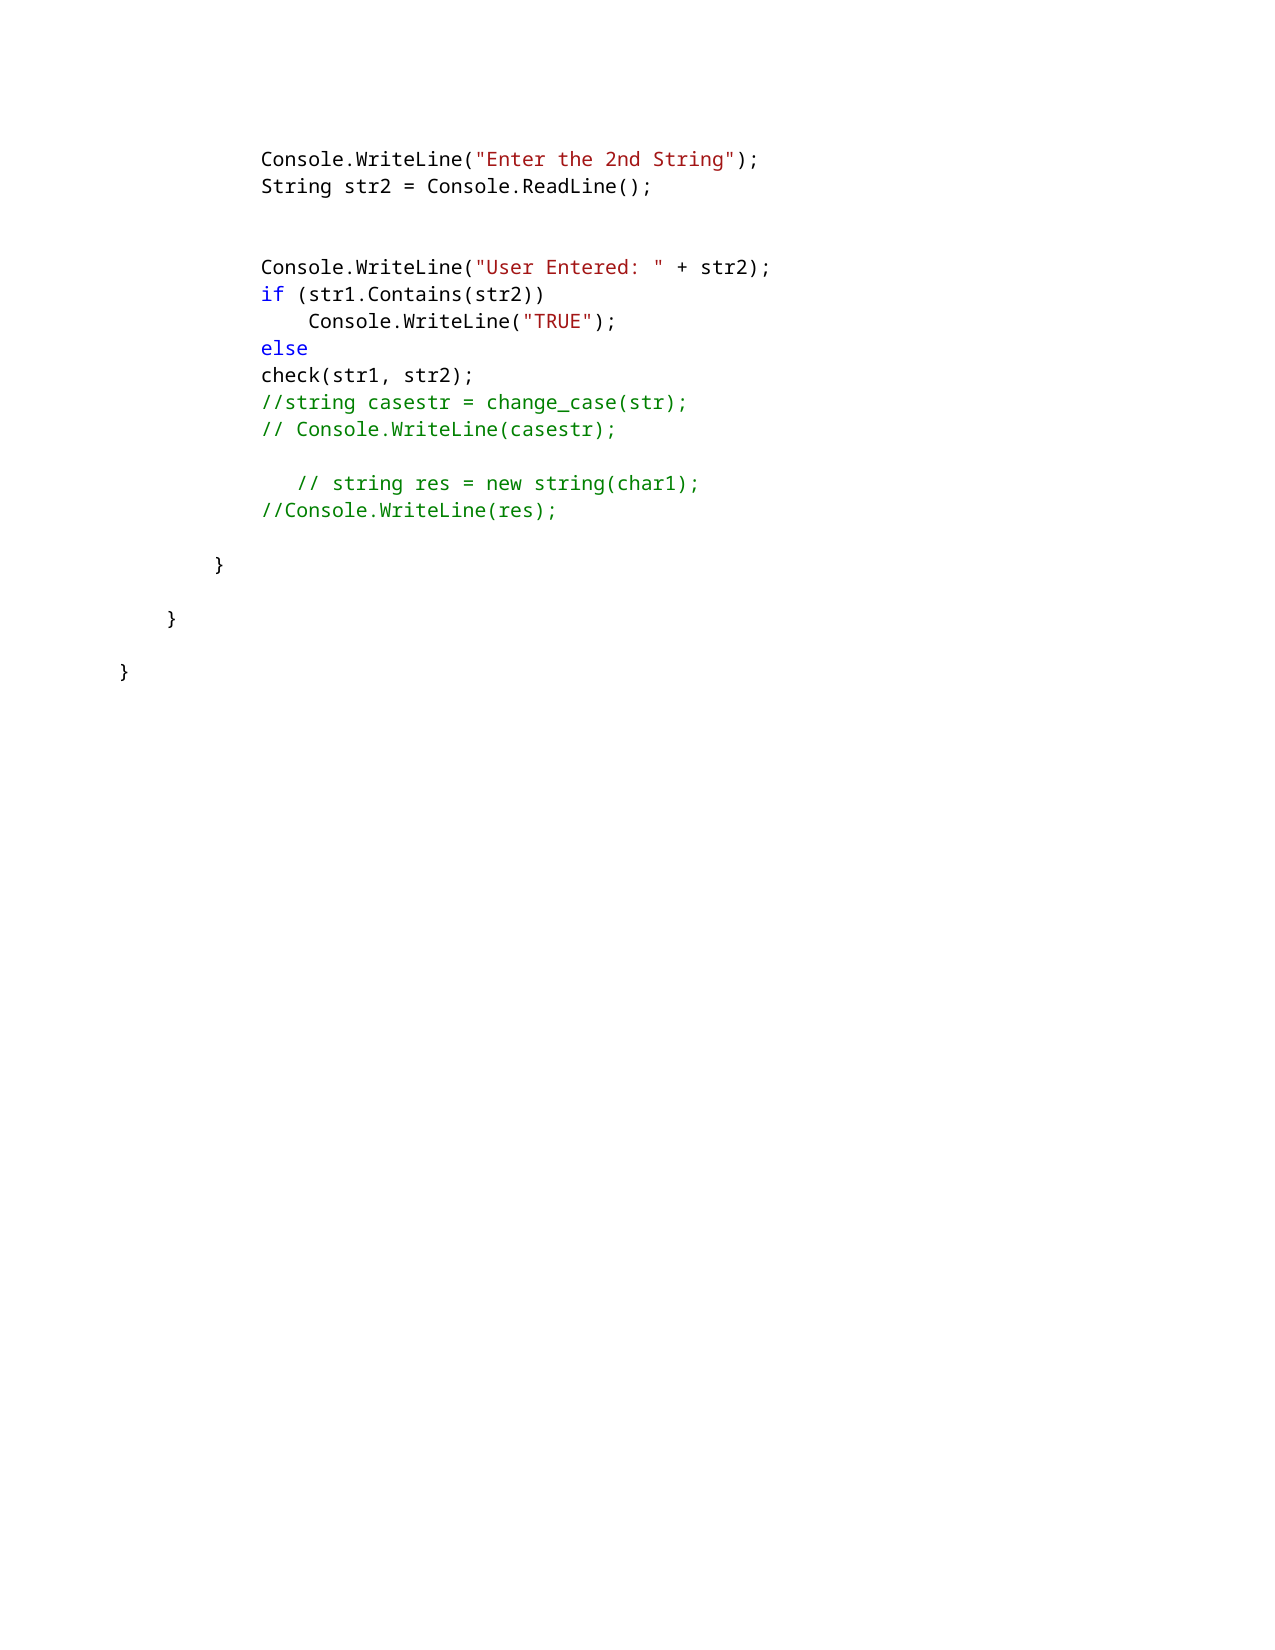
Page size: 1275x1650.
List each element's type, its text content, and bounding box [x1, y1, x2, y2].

text Console.WriteLine("TRUE"); [118, 307, 1157, 334]
text //Console.WriteLine(res); [118, 496, 1157, 523]
text check(str1, str2); [118, 361, 1157, 388]
text // string res = new string(char1); [118, 469, 1157, 496]
text Console.WriteLine("User Entered: " + str2); [118, 253, 1157, 280]
text String str2 = Console.ReadLine(); [118, 172, 1157, 199]
text } [118, 658, 1157, 685]
text } [118, 550, 1157, 577]
text else [118, 334, 1157, 361]
text Console.WriteLine("Enter the 2nd String"); [118, 145, 1157, 172]
text } [118, 604, 1157, 631]
text //string casestr = change_case(str); [118, 388, 1157, 415]
text if (str1.Contains(str2)) [118, 280, 1157, 307]
text // Console.WriteLine(casestr); [118, 415, 1157, 442]
